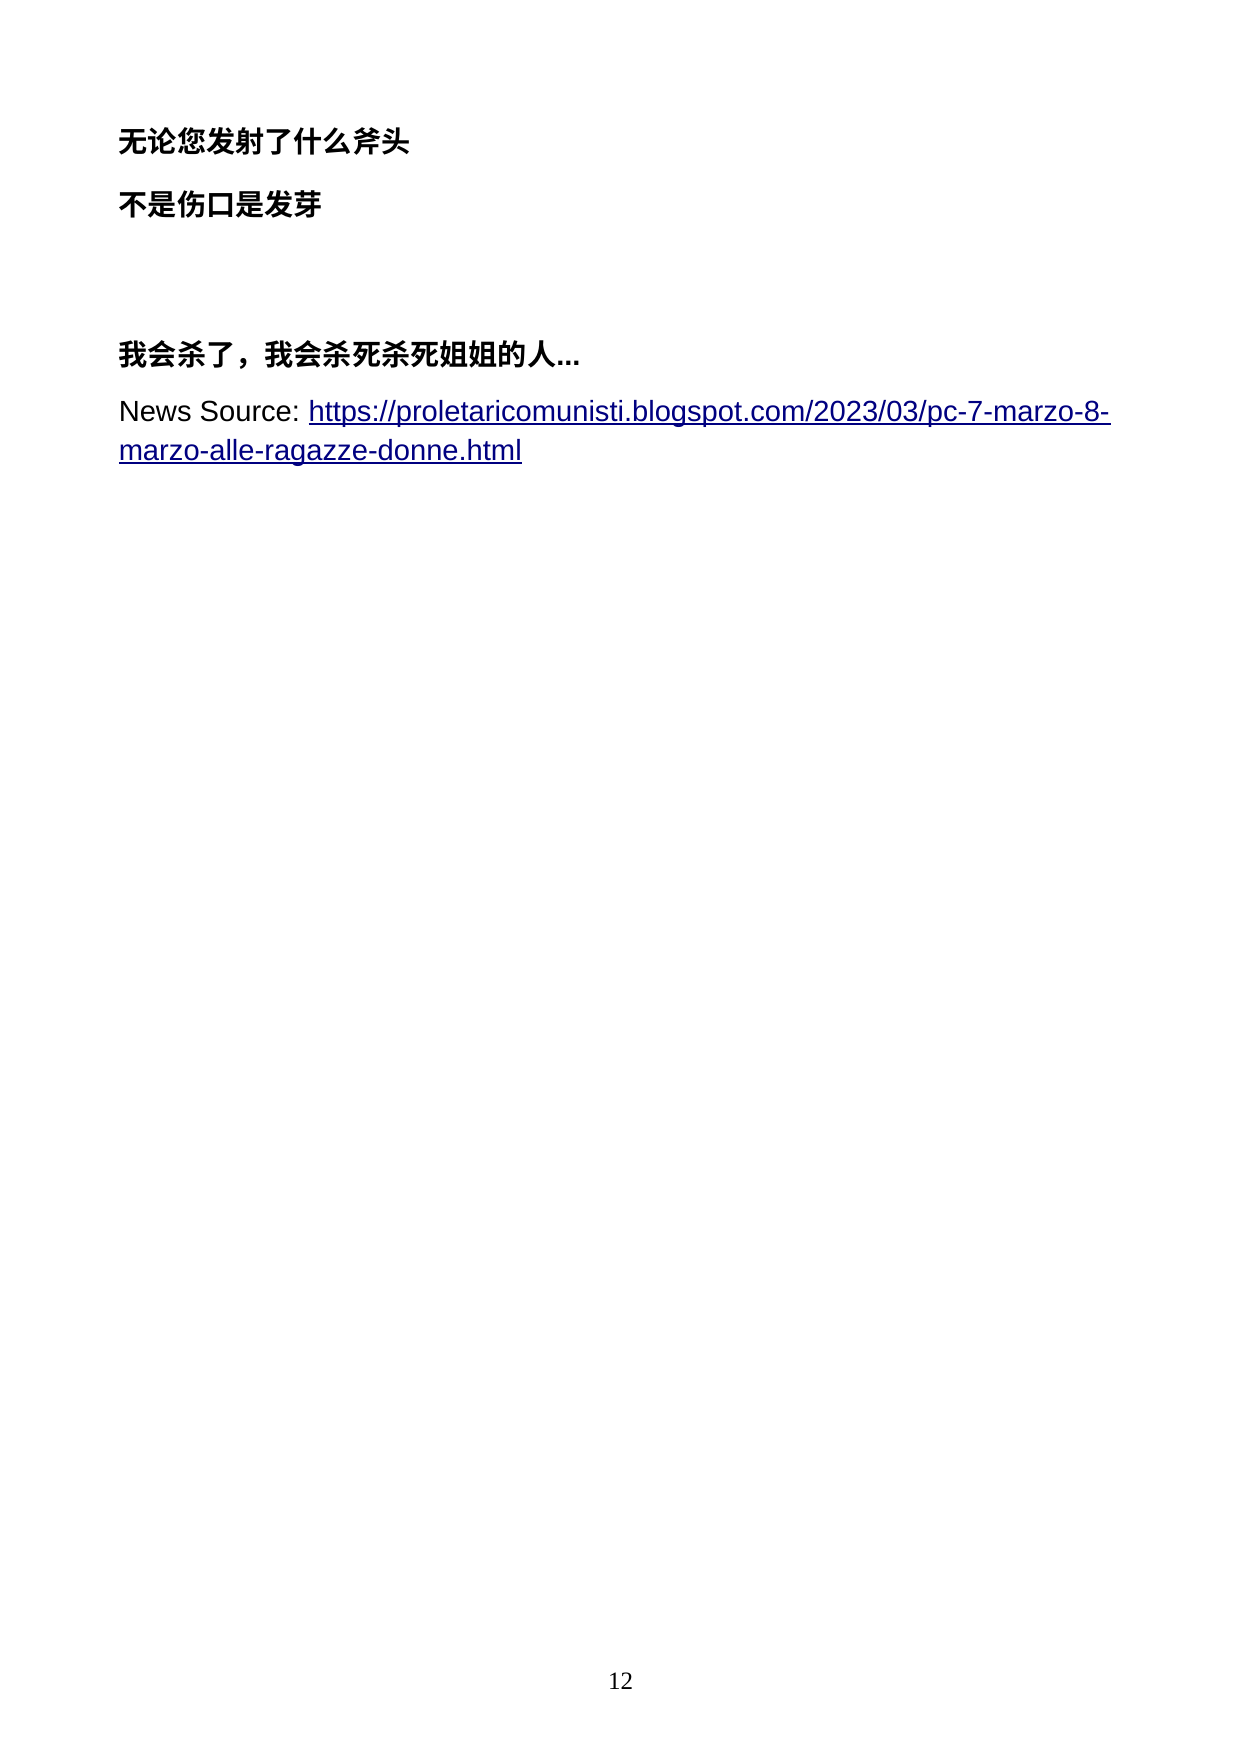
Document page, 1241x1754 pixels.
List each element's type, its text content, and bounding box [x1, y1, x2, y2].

text 我会杀了，我会杀死杀死姐姐的人... [118, 331, 1122, 373]
text News Source: https://proletaricomunisti.blogspot.com/2023/03/pc-7-marzo-8-marzo-alle-ragazze-donne.html [118, 394, 1122, 466]
text 不是伤口是发芽 [118, 182, 1122, 224]
text 无论您发射了什么斧头 [118, 118, 1122, 161]
